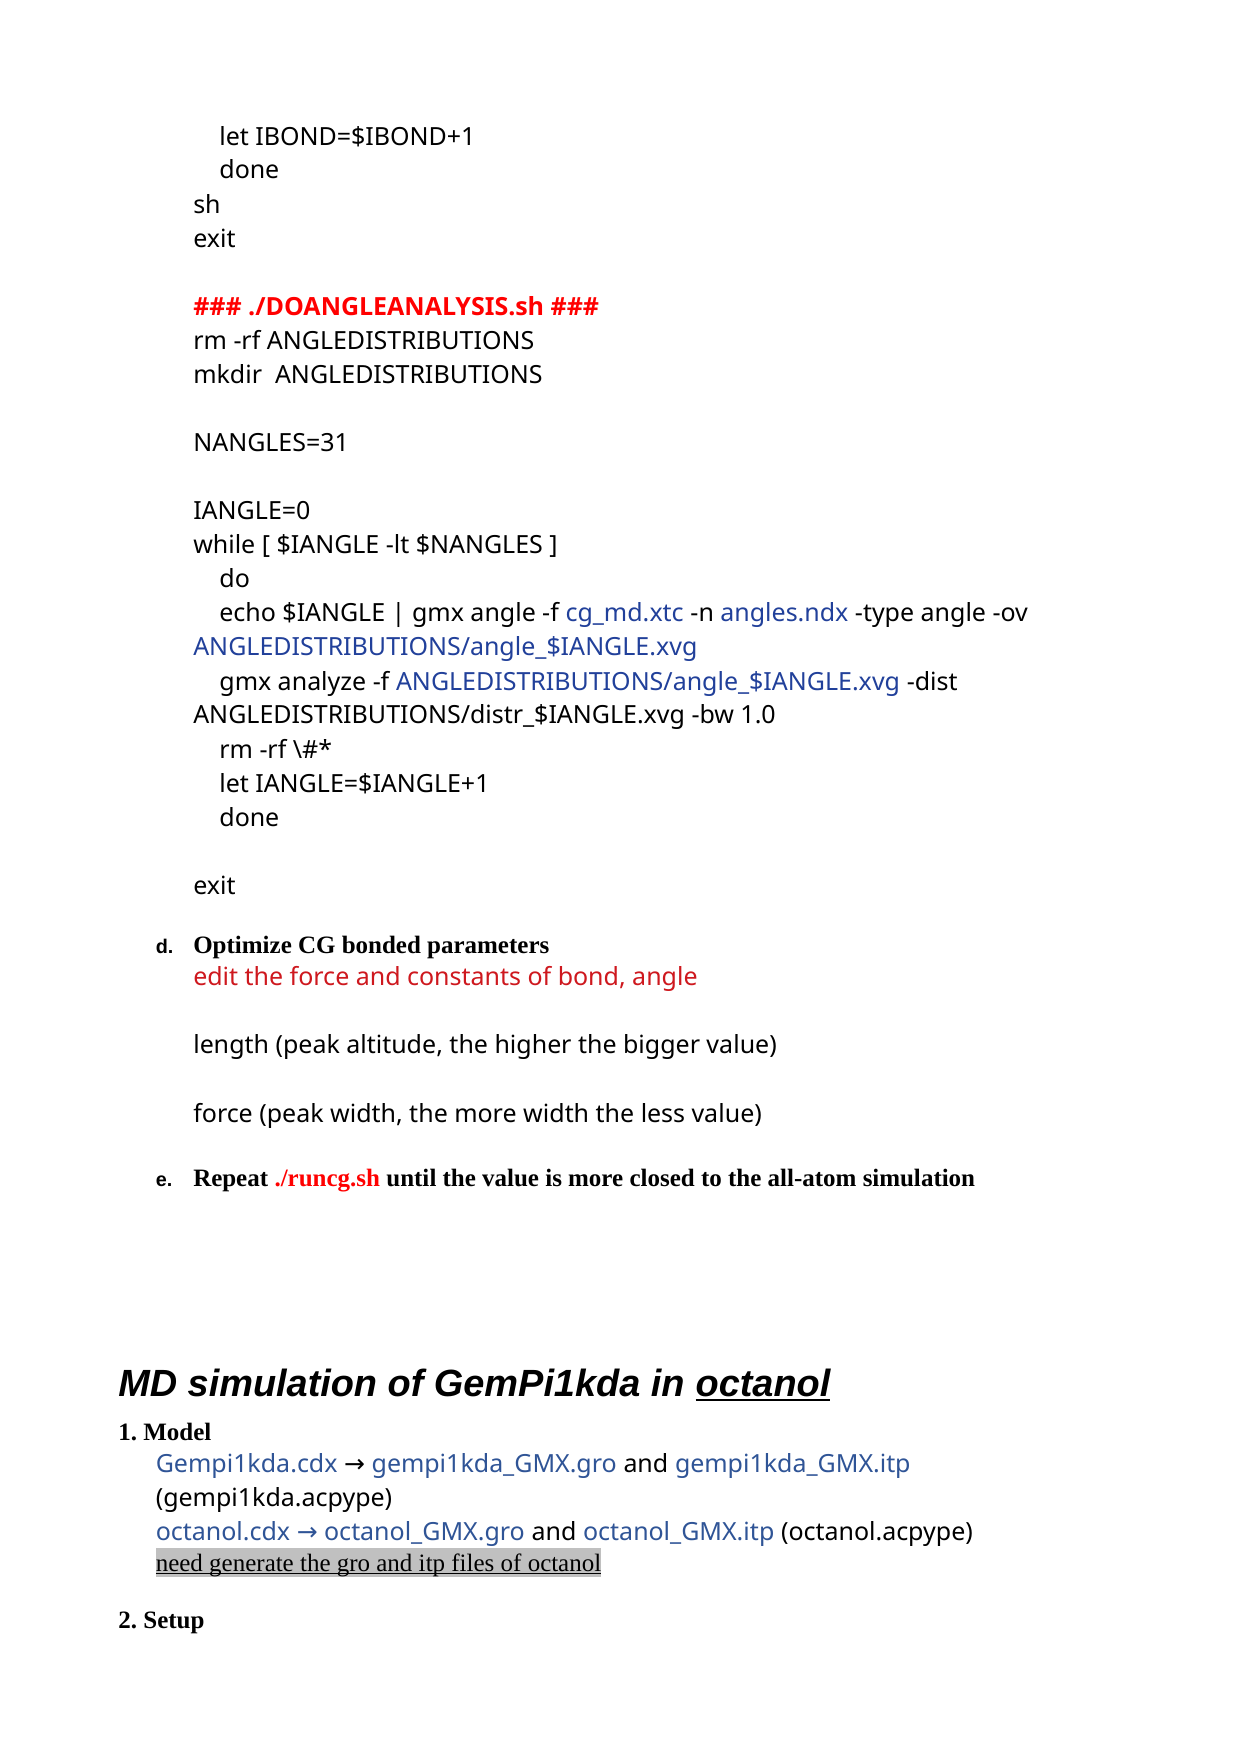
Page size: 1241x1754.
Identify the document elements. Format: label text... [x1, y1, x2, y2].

list Optimize CG bonded parameters [156, 930, 1122, 959]
text done [193, 152, 1122, 186]
text rm -rf \#* [193, 731, 1122, 765]
text while [ $IANGLE -lt $NANGLES ] [193, 527, 1122, 561]
text NANGLES=31 [193, 425, 1122, 459]
text do [193, 561, 1122, 595]
text sh [193, 186, 1122, 220]
text edit the force and constants of bond, angle [193, 959, 1122, 993]
text force (peak width, the more width the less value) [193, 1095, 1122, 1129]
text gmx analyze -f ANGLEDISTRIBUTIONS/angle_$IANGLE.xvg -dist ANGLEDISTRIBUTIONS/distr_$IANGLE.xvg -bw 1.0 [193, 663, 1122, 731]
text length (peak altitude, the higher the bigger value) [193, 1027, 1122, 1061]
text mkdir ANGLEDISTRIBUTIONS [193, 357, 1122, 391]
text done [193, 799, 1122, 833]
text need generate the gro and itp files of octanol [156, 1548, 1122, 1577]
text 2. Setup [118, 1606, 1122, 1634]
text let IANGLE=$IANGLE+1 [193, 765, 1122, 799]
subtitle MD simulation of GemPi1kda in octanol [118, 1361, 1122, 1404]
text Gempi1kda.cdx → gempi1kda_GMX.gro and gempi1kda_GMX.itp (gempi1kda.acpype) [156, 1446, 1122, 1514]
text ### ./DOANGLEANALYSIS.sh ### [193, 288, 1122, 322]
text exit [193, 220, 1122, 254]
list Repeat ./runcg.sh until the value is more closed to the all-atom simulation [156, 1163, 1122, 1192]
text rm -rf ANGLEDISTRIBUTIONS [193, 322, 1122, 357]
text octanol.cdx → octanol_GMX.gro and octanol_GMX.itp (octanol.acpype) [156, 1514, 1122, 1548]
text echo $IANGLE | gmx angle -f cg_md.xtc -n angles.ndx -type angle -ov ANGLEDISTRIBUTIONS/angle_$IANGLE.xvg [193, 595, 1122, 663]
text 1. Model [118, 1417, 1122, 1446]
text IANGLE=0 [193, 493, 1122, 527]
text exit [193, 867, 1122, 902]
text let IBOND=$IBOND+1 [193, 118, 1122, 152]
